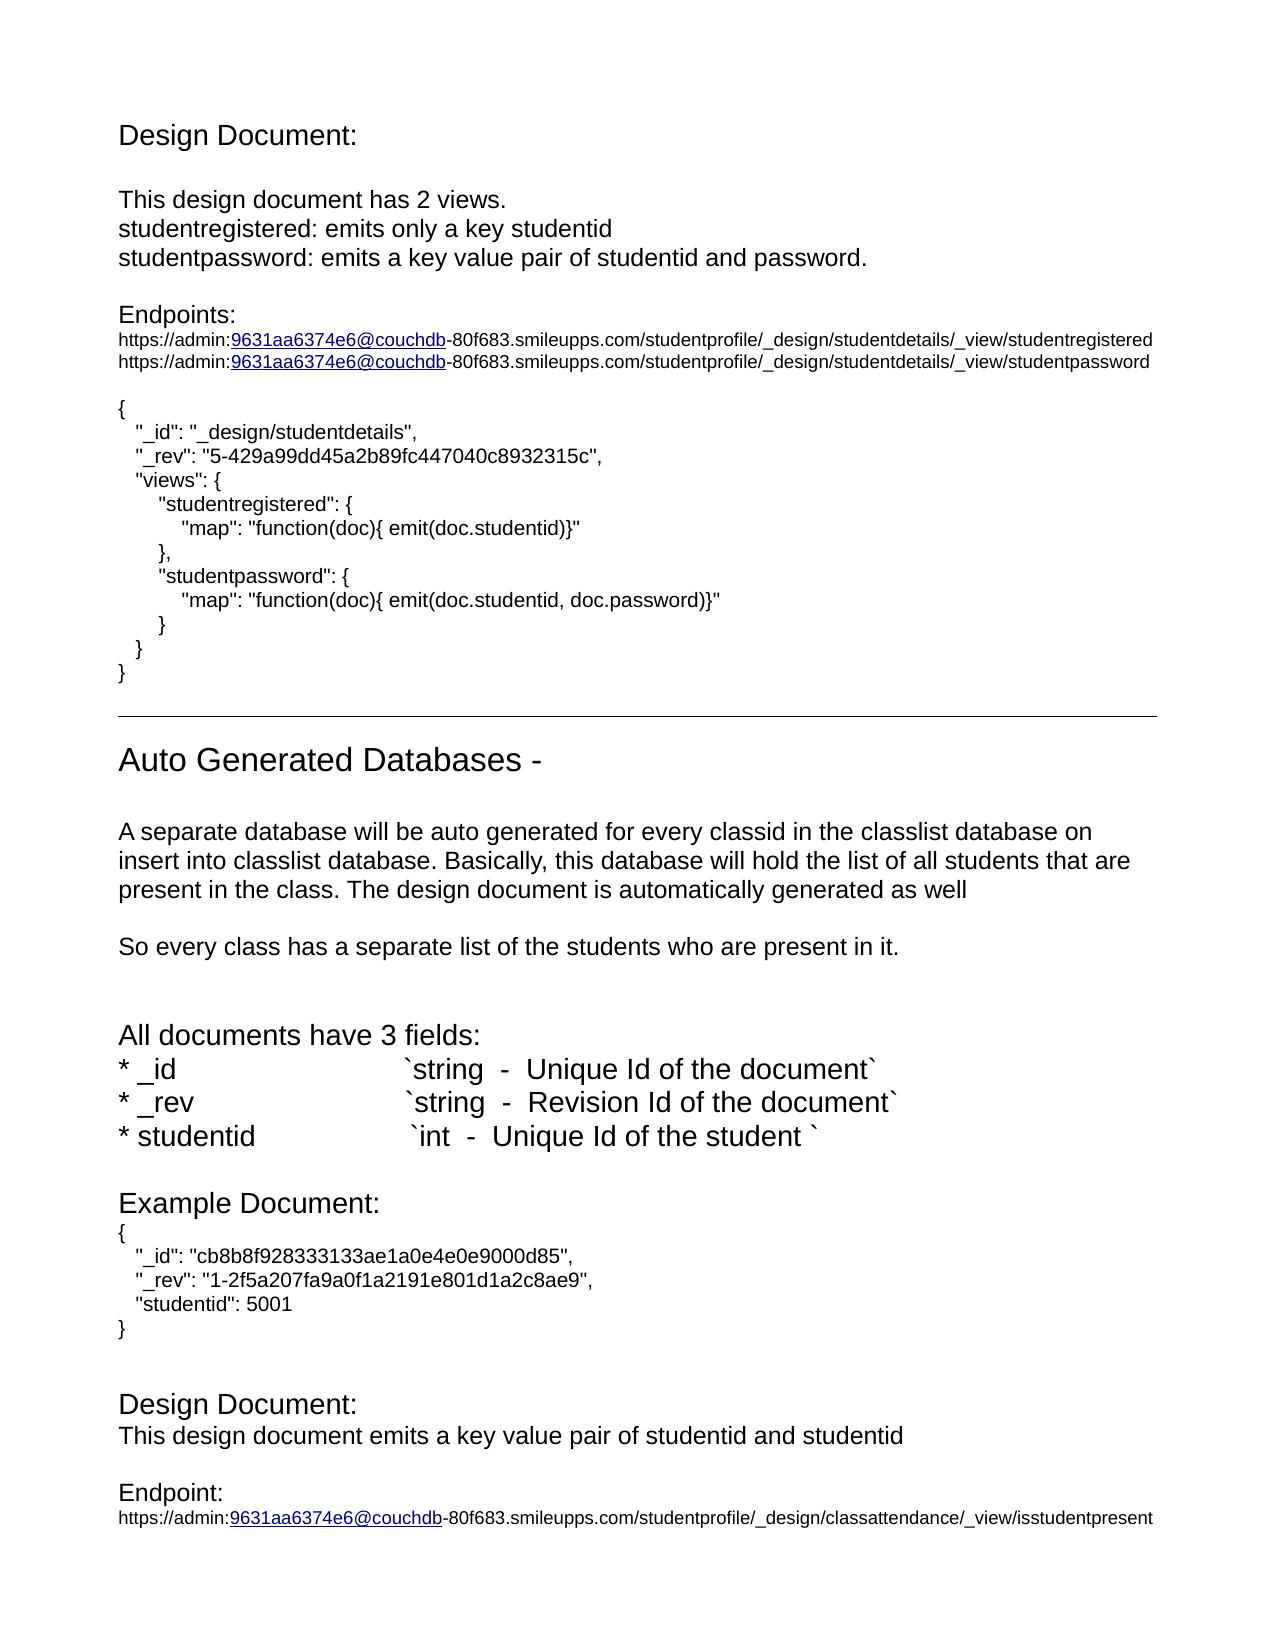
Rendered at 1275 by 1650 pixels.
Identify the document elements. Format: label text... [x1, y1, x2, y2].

text "map": "function(doc){ emit(doc.studentid, doc.password)}" [118, 588, 1157, 612]
text "views": { [118, 468, 1157, 492]
text Example Document: [118, 1186, 1157, 1220]
text Design Document: [118, 1387, 1157, 1421]
text Endpoints: [118, 300, 1157, 329]
text A separate database will be auto generated for every classid in the classlist database on insert into classlist database. Basically, this database will hold the list of all students that are present in the class. The design document is automatically generated as well [118, 817, 1157, 903]
text * _rev `string - Revision Id of the document` [118, 1086, 1157, 1119]
text "_rev": "5-429a99dd45a2b89fc447040c8932315c", [118, 444, 1157, 468]
text studentregistered: emits only a key studentid [118, 214, 1157, 243]
text "map": "function(doc){ emit(doc.studentid)}" [118, 516, 1157, 540]
text } [118, 1316, 1157, 1339]
text This design document has 2 views. [118, 185, 1157, 214]
text studentpassword: emits a key value pair of studentid and password. [118, 243, 1157, 271]
text { [118, 396, 1157, 420]
text } [118, 659, 1157, 683]
text { [118, 1220, 1157, 1244]
text https://admin:9631aa6374e6@couchdb-80f683.smileupps.com/studentprofile/_design/studentdetails/_view/studentpassword [118, 351, 1157, 372]
text https://admin:9631aa6374e6@couchdb-80f683.smileupps.com/studentprofile/_design/studentdetails/_view/studentregistered [118, 329, 1157, 351]
text "_id": "cb8b8f928333133ae1a0e4e0e9000d85", [118, 1244, 1157, 1268]
text So every class has a separate list of the students who are present in it. [118, 932, 1157, 961]
text * studentid `int - Unique Id of the student ` [118, 1119, 1157, 1153]
text "studentregistered": { [118, 492, 1157, 516]
text * _id `string - Unique Id of the document` [118, 1052, 1157, 1086]
text This design document emits a key value pair of studentid and studentid [118, 1421, 1157, 1450]
text All documents have 3 fields: [118, 1018, 1157, 1052]
text "studentpassword": { [118, 564, 1157, 588]
text Auto Generated Databases - [118, 740, 1157, 779]
text "_id": "_design/studentdetails", [118, 420, 1157, 444]
text "studentid": 5001 [118, 1292, 1157, 1316]
text } [118, 636, 1157, 659]
text }, [118, 540, 1157, 564]
text Design Document: [118, 118, 1157, 152]
text Endpoint: [118, 1478, 1157, 1507]
text "_rev": "1-2f5a207fa9a0f1a2191e801d1a2c8ae9", [118, 1268, 1157, 1292]
text } [118, 612, 1157, 636]
text https://admin:9631aa6374e6@couchdb-80f683.smileupps.com/studentprofile/_design/classattendance/_view/isstudentpresent [118, 1507, 1157, 1528]
